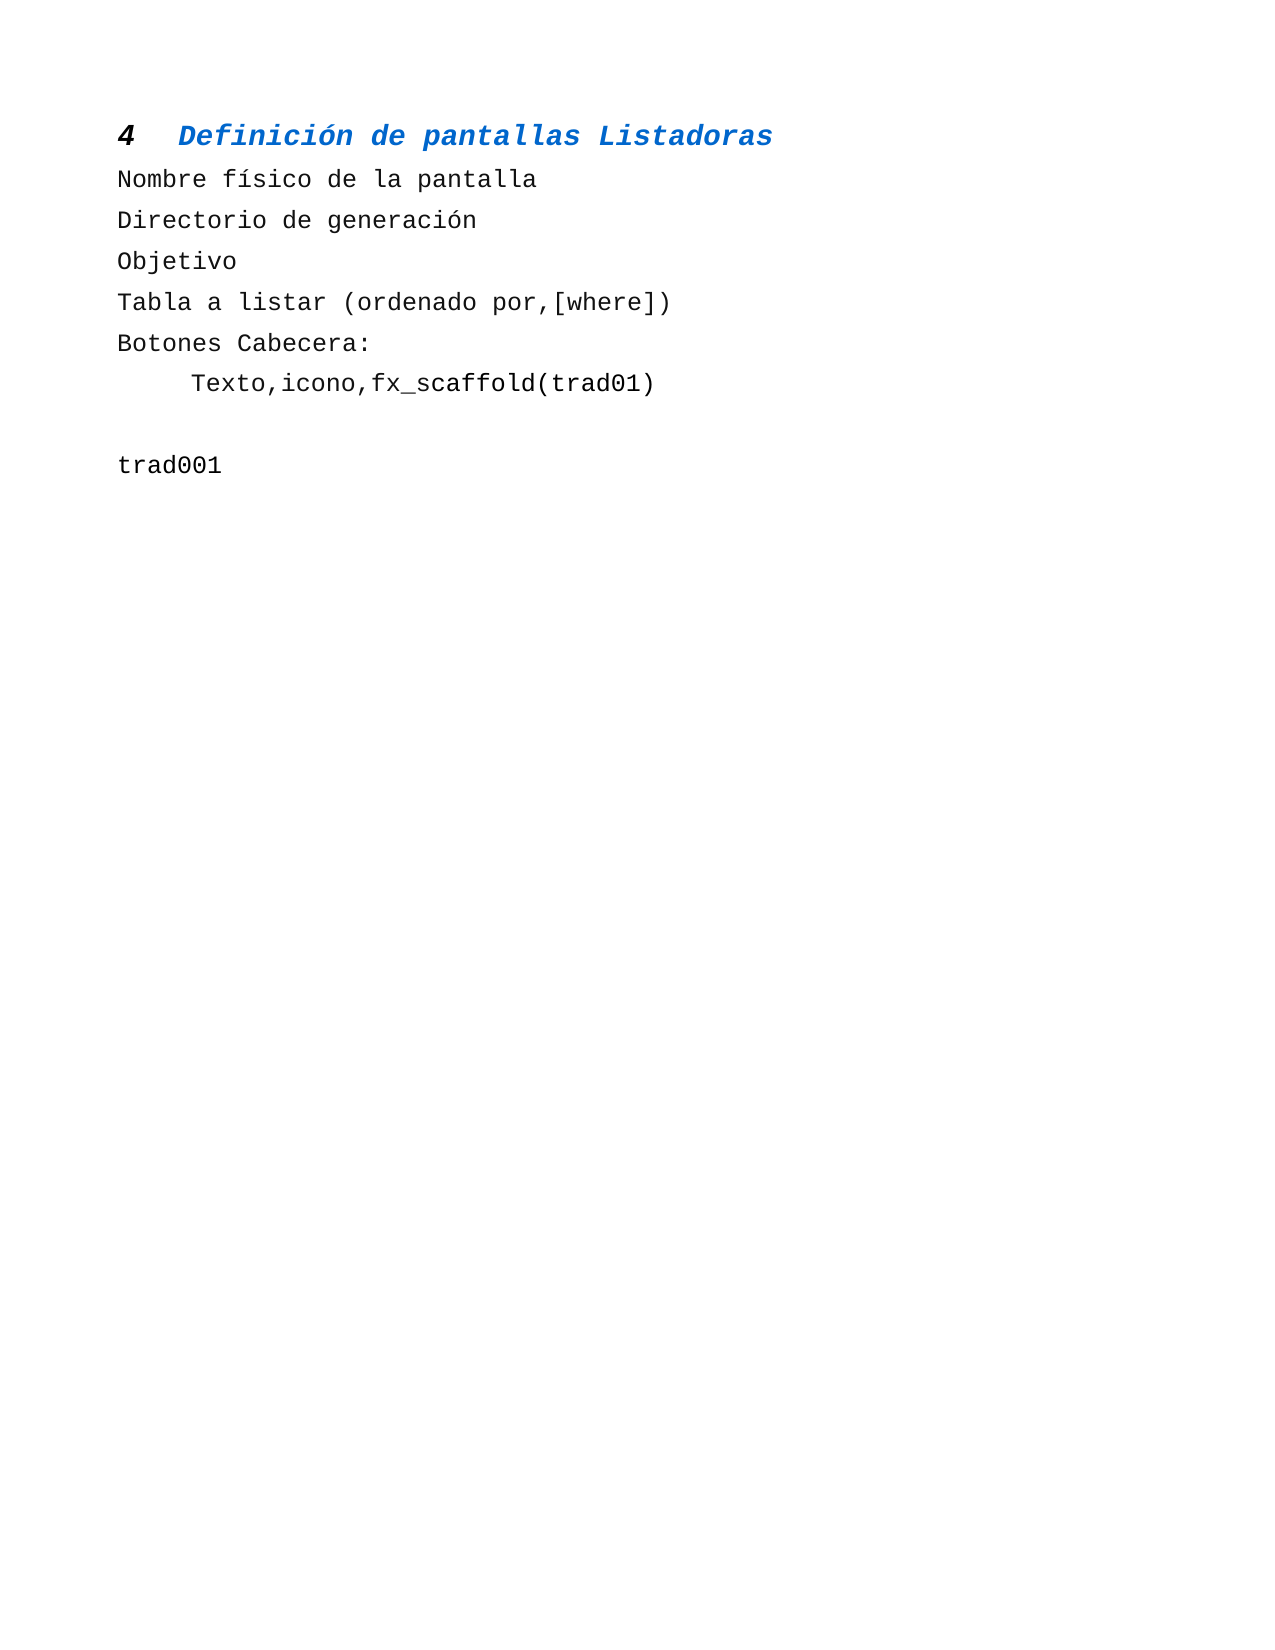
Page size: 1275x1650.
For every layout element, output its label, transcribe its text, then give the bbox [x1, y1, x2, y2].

text Objetivo [117, 248, 1157, 277]
subtitle Definición de pantallas Listadoras [118, 118, 1157, 154]
text Texto,icono,fx_scaffold(trad01) [117, 371, 1157, 399]
text trad001 [117, 453, 1157, 481]
text Botones Cabecera: [117, 330, 1157, 358]
text Directorio de generación [117, 208, 1157, 236]
text Tabla a listar (ordenado por,[where]) [117, 289, 1157, 318]
text Nombre físico de la pantalla [117, 167, 1157, 195]
